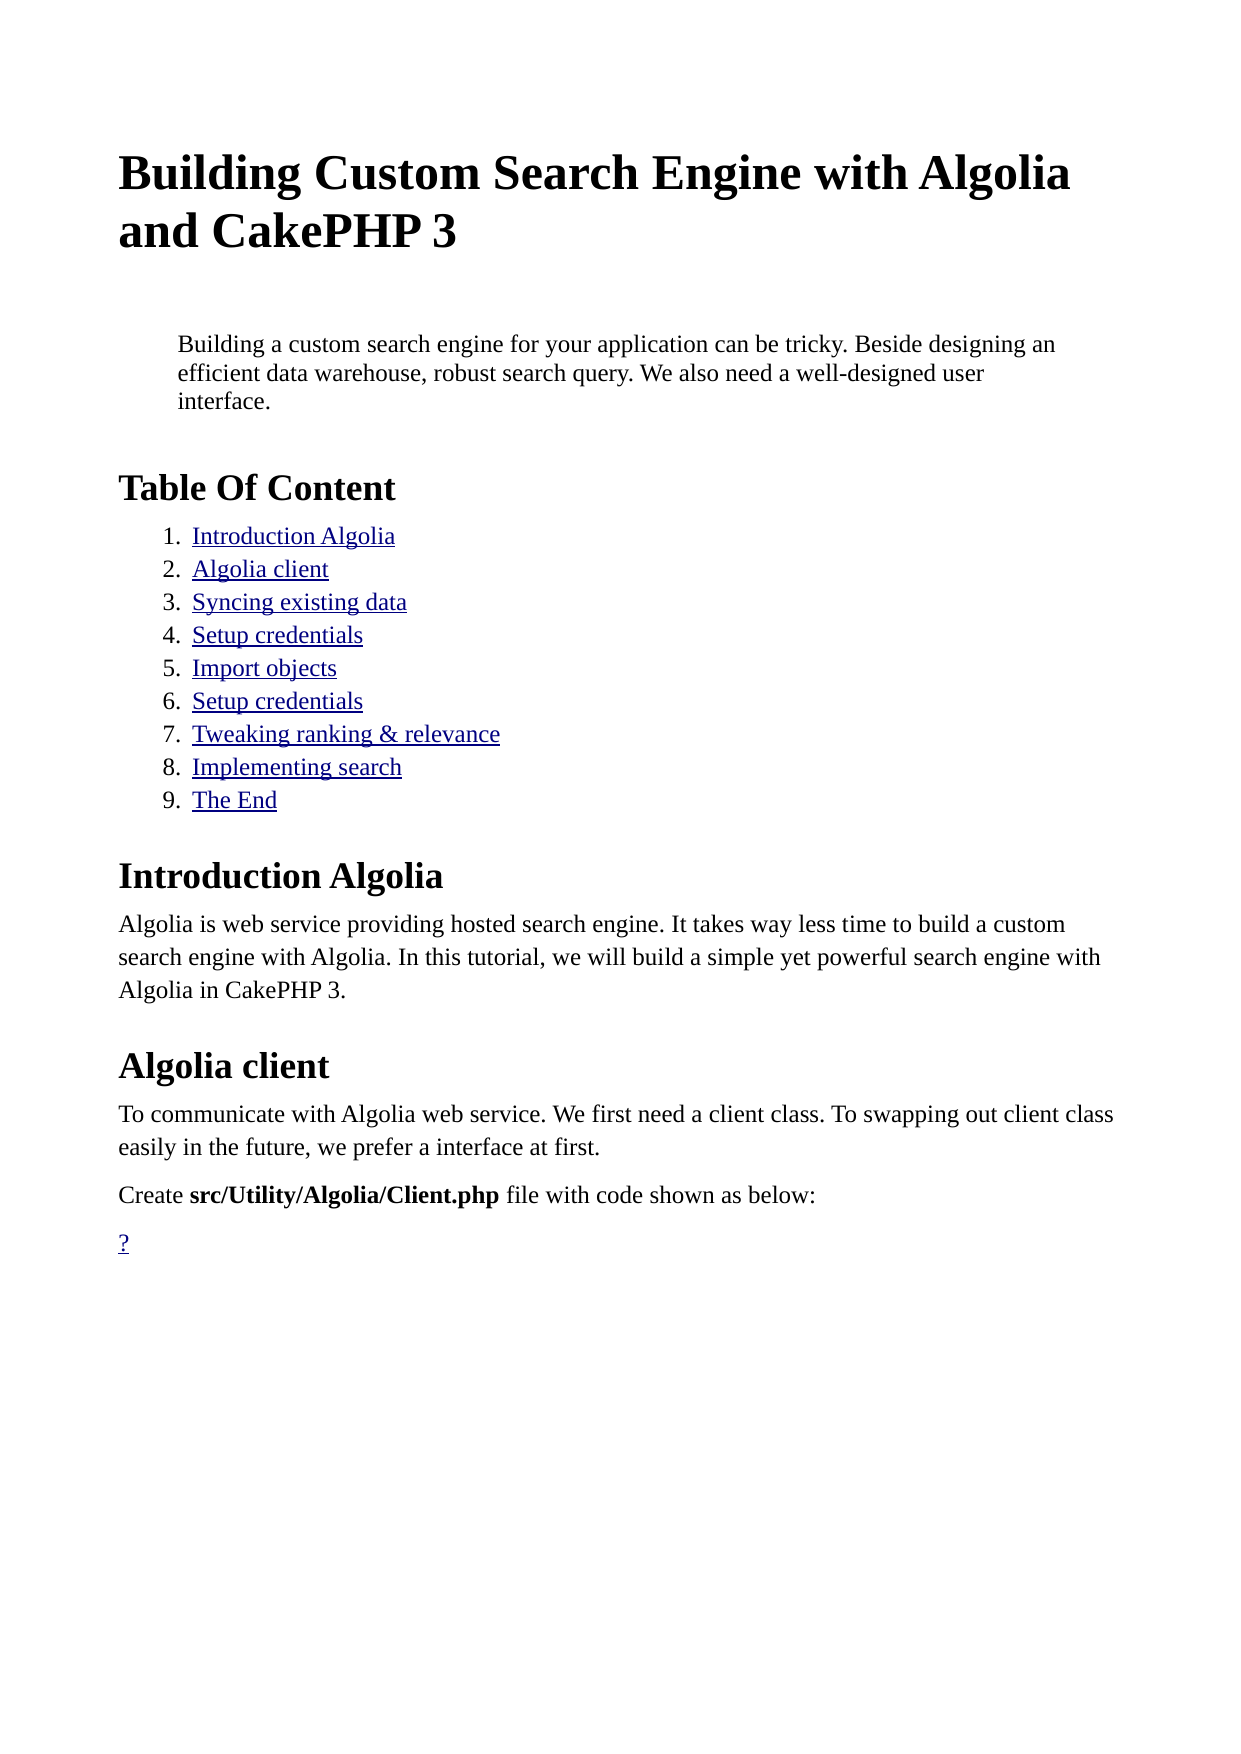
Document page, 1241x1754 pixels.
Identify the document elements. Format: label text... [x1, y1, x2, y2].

list Import objects [162, 653, 1122, 682]
list Tweaking ranking & relevance [162, 719, 1122, 748]
list Implementing search [162, 752, 1122, 781]
list Introduction Algolia [162, 521, 1122, 550]
text To communicate with Algolia web service. We first need a client class. To swapping out client class easily in the future, we prefer a interface at first. [118, 1099, 1122, 1161]
subtitle Introduction Algolia [118, 854, 1122, 897]
list The End [162, 785, 1122, 814]
subtitle Table Of Content [118, 465, 1122, 508]
text Building a custom search engine for your application can be tricky. Beside designing an efficient data warehouse, robust search query. We also need a well-designed user interface. [177, 329, 1063, 415]
list Setup credentials [162, 620, 1122, 649]
text Algolia is web service providing hosted search engine. It takes way less time to build a custom search engine with Algolia. In this tutorial, we will build a simple yet powerful search engine with Algolia in CakePHP 3. [118, 909, 1122, 1004]
subtitle Algolia client [118, 1044, 1122, 1087]
subtitle Building Custom Search Engine with Algolia and CakePHP 3 [118, 143, 1122, 258]
text Create src/Utility/Algolia/Client.php file with code shown as below: [118, 1180, 1122, 1209]
text ? [118, 1228, 1122, 1256]
list Setup credentials [162, 686, 1122, 715]
list Algolia client [162, 554, 1122, 583]
list Syncing existing data [162, 587, 1122, 616]
